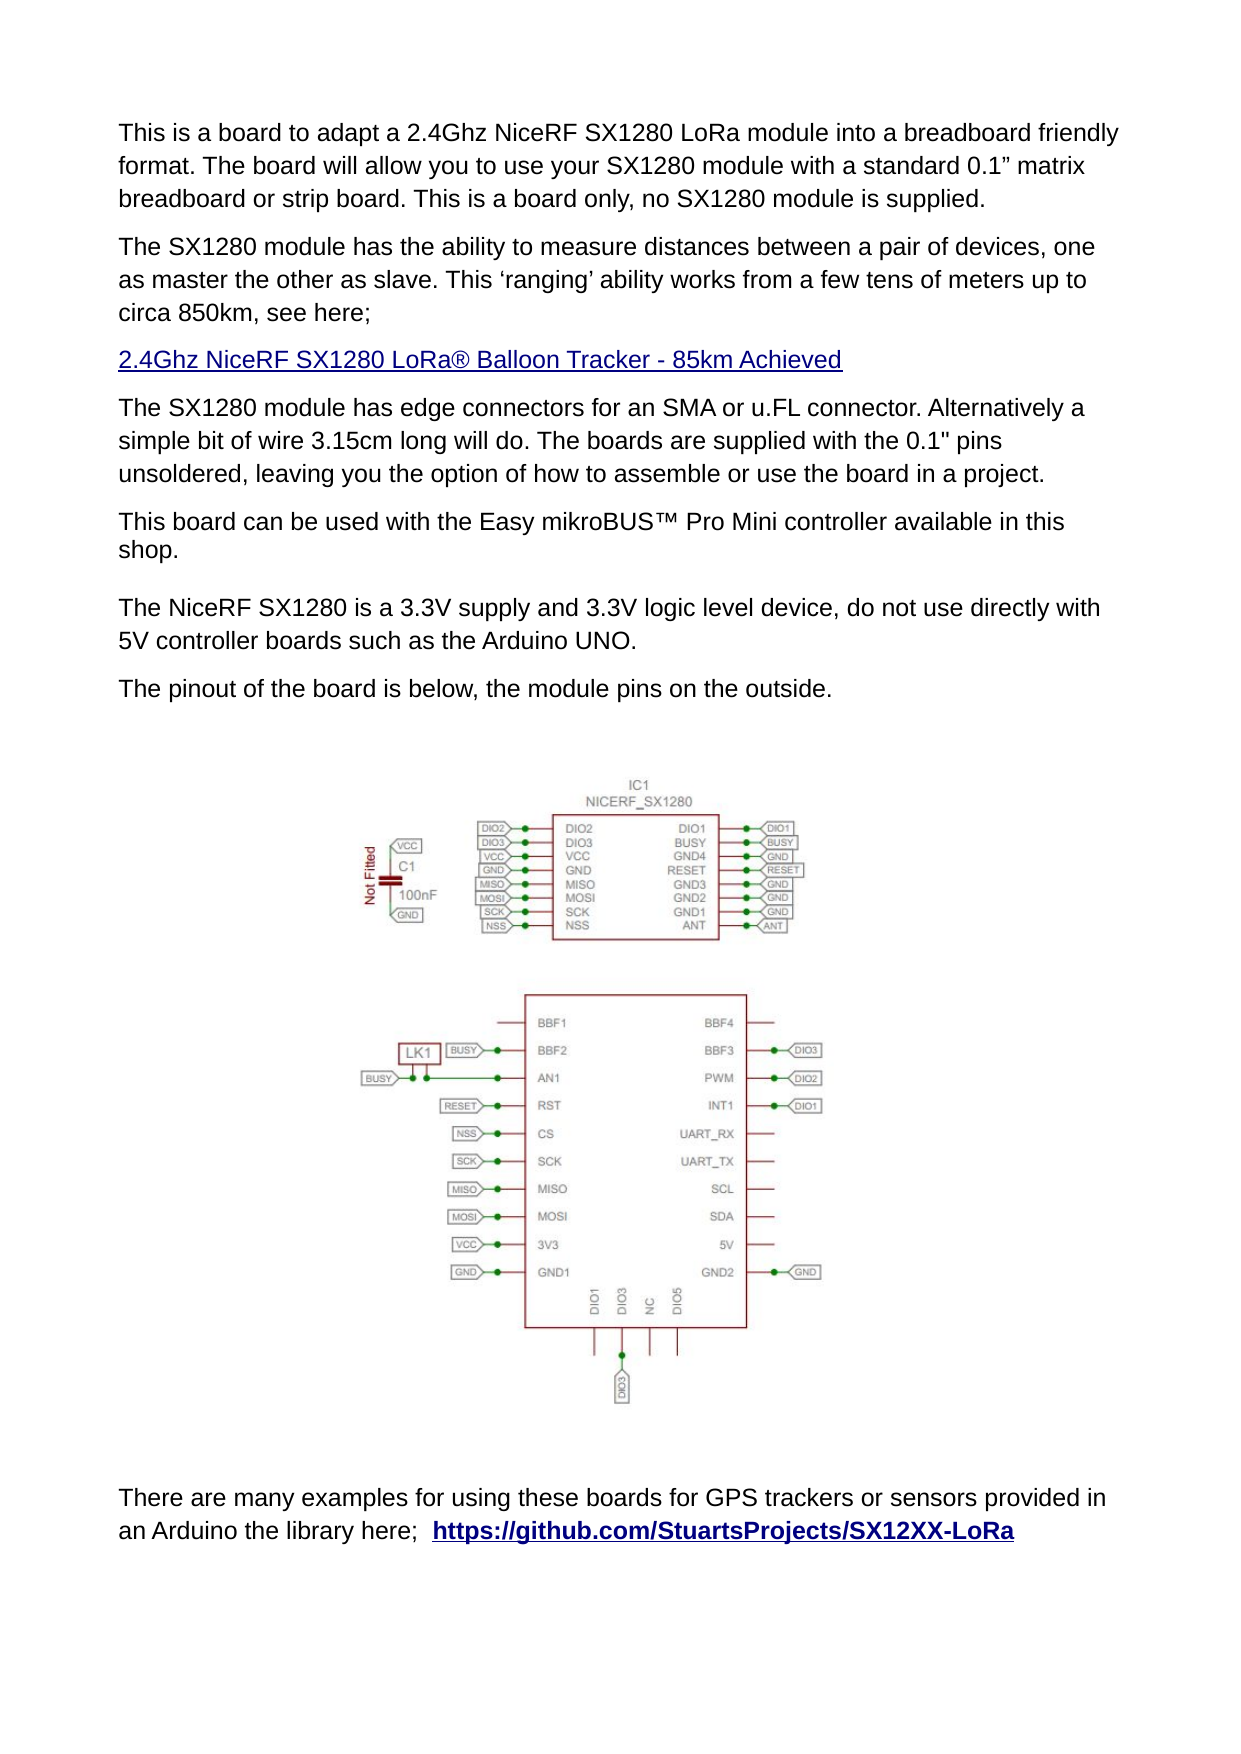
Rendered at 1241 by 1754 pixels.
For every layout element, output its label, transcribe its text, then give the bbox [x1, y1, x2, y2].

text 2.4Ghz NiceRF SX1280 LoRa® Balloon Tracker - 85km Achieved [118, 345, 1122, 374]
picture [342, 768, 847, 1415]
text This is a board to adapt a 2.4Ghz NiceRF SX1280 LoRa module into a breadboard friendly format. The board will allow you to use your SX1280 module with a standard 0.1” matrix breadboard or strip board. This is a board only, no SX1280 module is supplied. [118, 118, 1122, 213]
text This board can be used with the Easy mikroBUS™ Pro Mini controller available in this shop. [118, 507, 1122, 564]
text The pinout of the board is below, the module pins on the outside. [118, 673, 1122, 702]
text The SX1280 module has the ability to measure distances between a pair of devices, one as master the other as slave. This ‘ranging’ ability works from a few tens of meters up to circa 850km, see here; [118, 232, 1122, 327]
text There are many examples for using these boards for GPS trackers or sensors provided in an Arduino the library here; https://github.com/StuartsProjects/SX12XX-LoRa [118, 1483, 1122, 1544]
text The NiceRF SX1280 is a 3.3V supply and 3.3V logic level device, do not use directly with 5V controller boards such as the Arduino UNO. [118, 593, 1122, 655]
text The SX1280 module has edge connectors for an SMA or u.FL connector. Alternatively a simple bit of wire 3.15cm long will do. The boards are supplied with the 0.1" pins unsoldered, leaving you the option of how to assemble or use the board in a project. [118, 393, 1122, 488]
